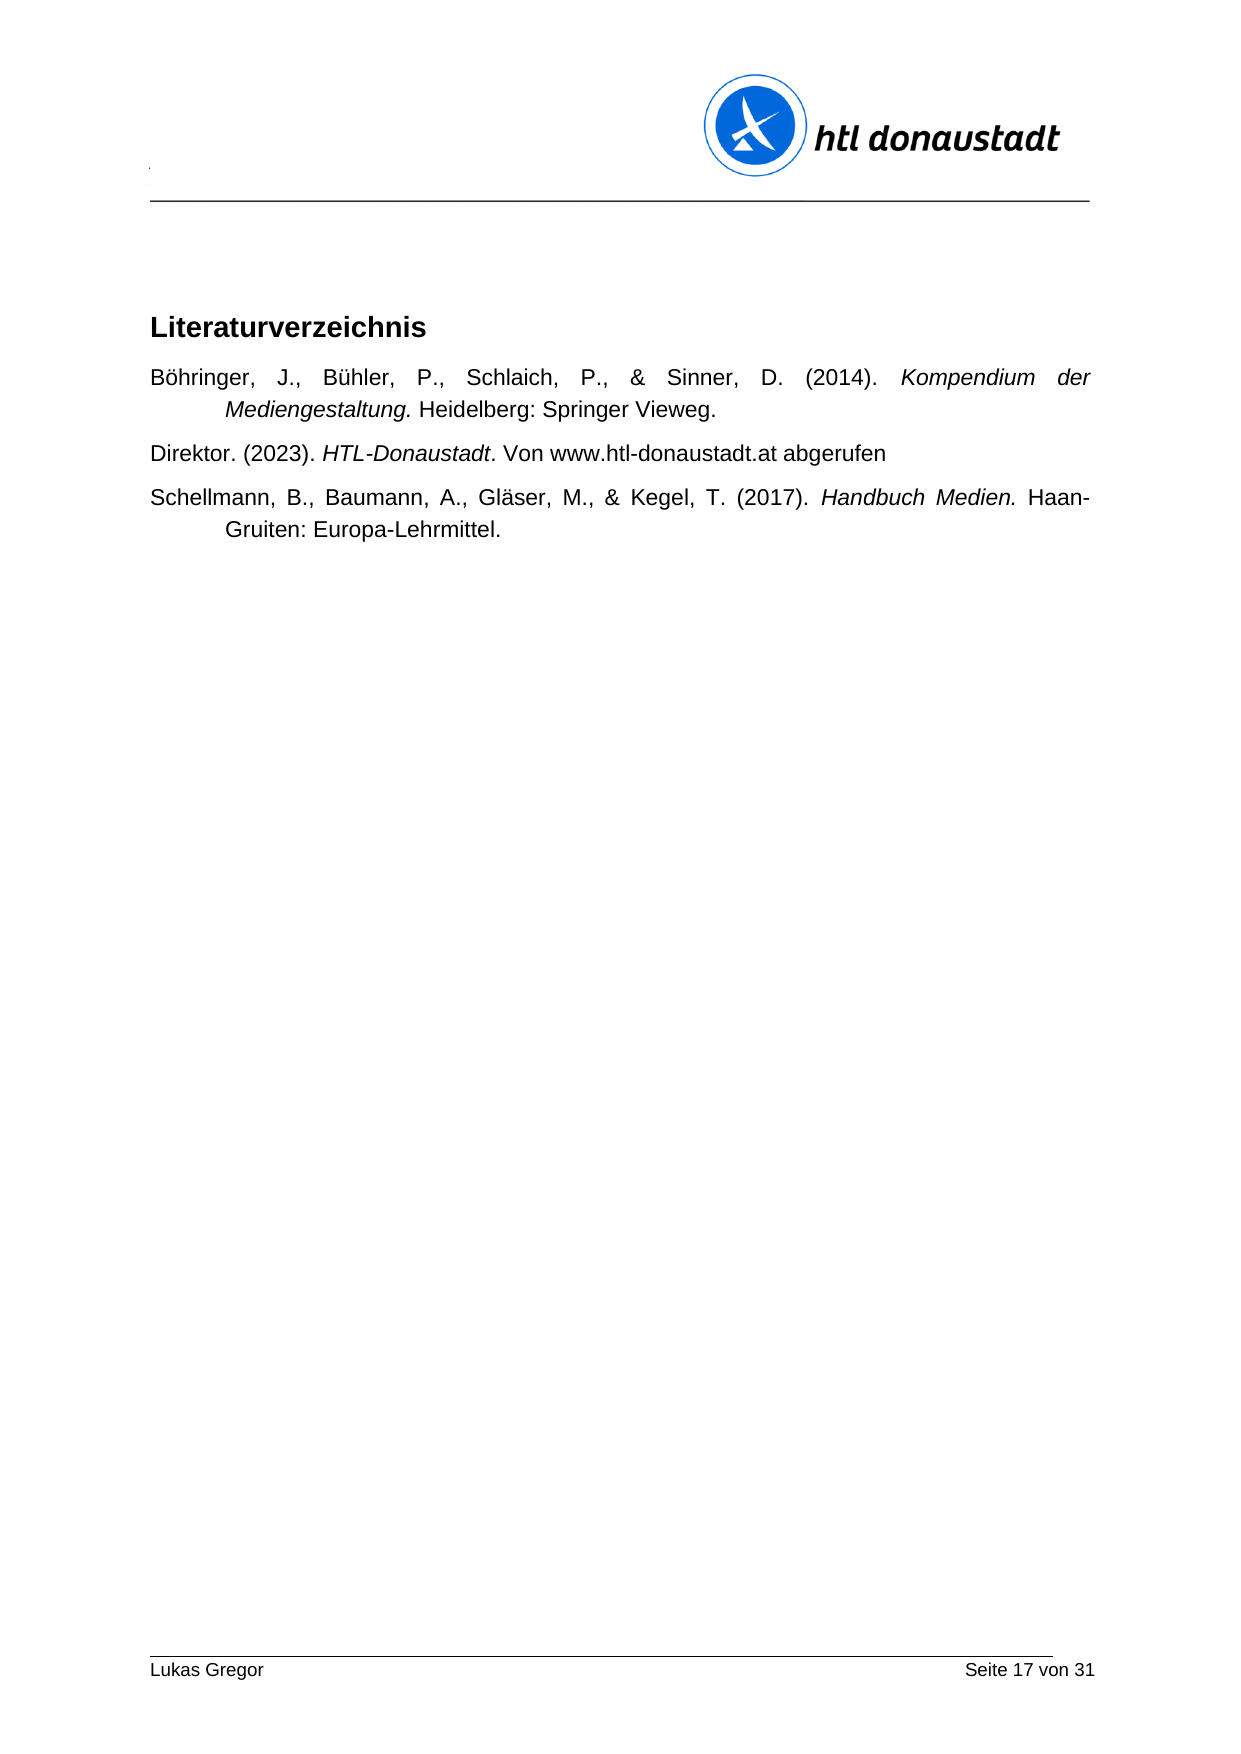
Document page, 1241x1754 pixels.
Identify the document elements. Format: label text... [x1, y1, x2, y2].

picture [150, 73, 1090, 207]
text Böhringer, J., Bühler, P., Schlaich, P., & Sinner, D. (2014). Kompendium der Mediengestaltung. Heidelberg: Springer Vieweg. [150, 364, 1090, 422]
text Direktor. (2023). HTL-Donaustadt. Von www.htl-donaustadt.at abgerufen [150, 440, 1090, 466]
text Schellmann, B., Baumann, A., Gläser, M., & Kegel, T. (2017). Handbuch Medien. Haan-Gruiten: Europa-Lehrmittel. [150, 484, 1090, 542]
subtitle Literaturverzeichnis [150, 310, 1090, 343]
